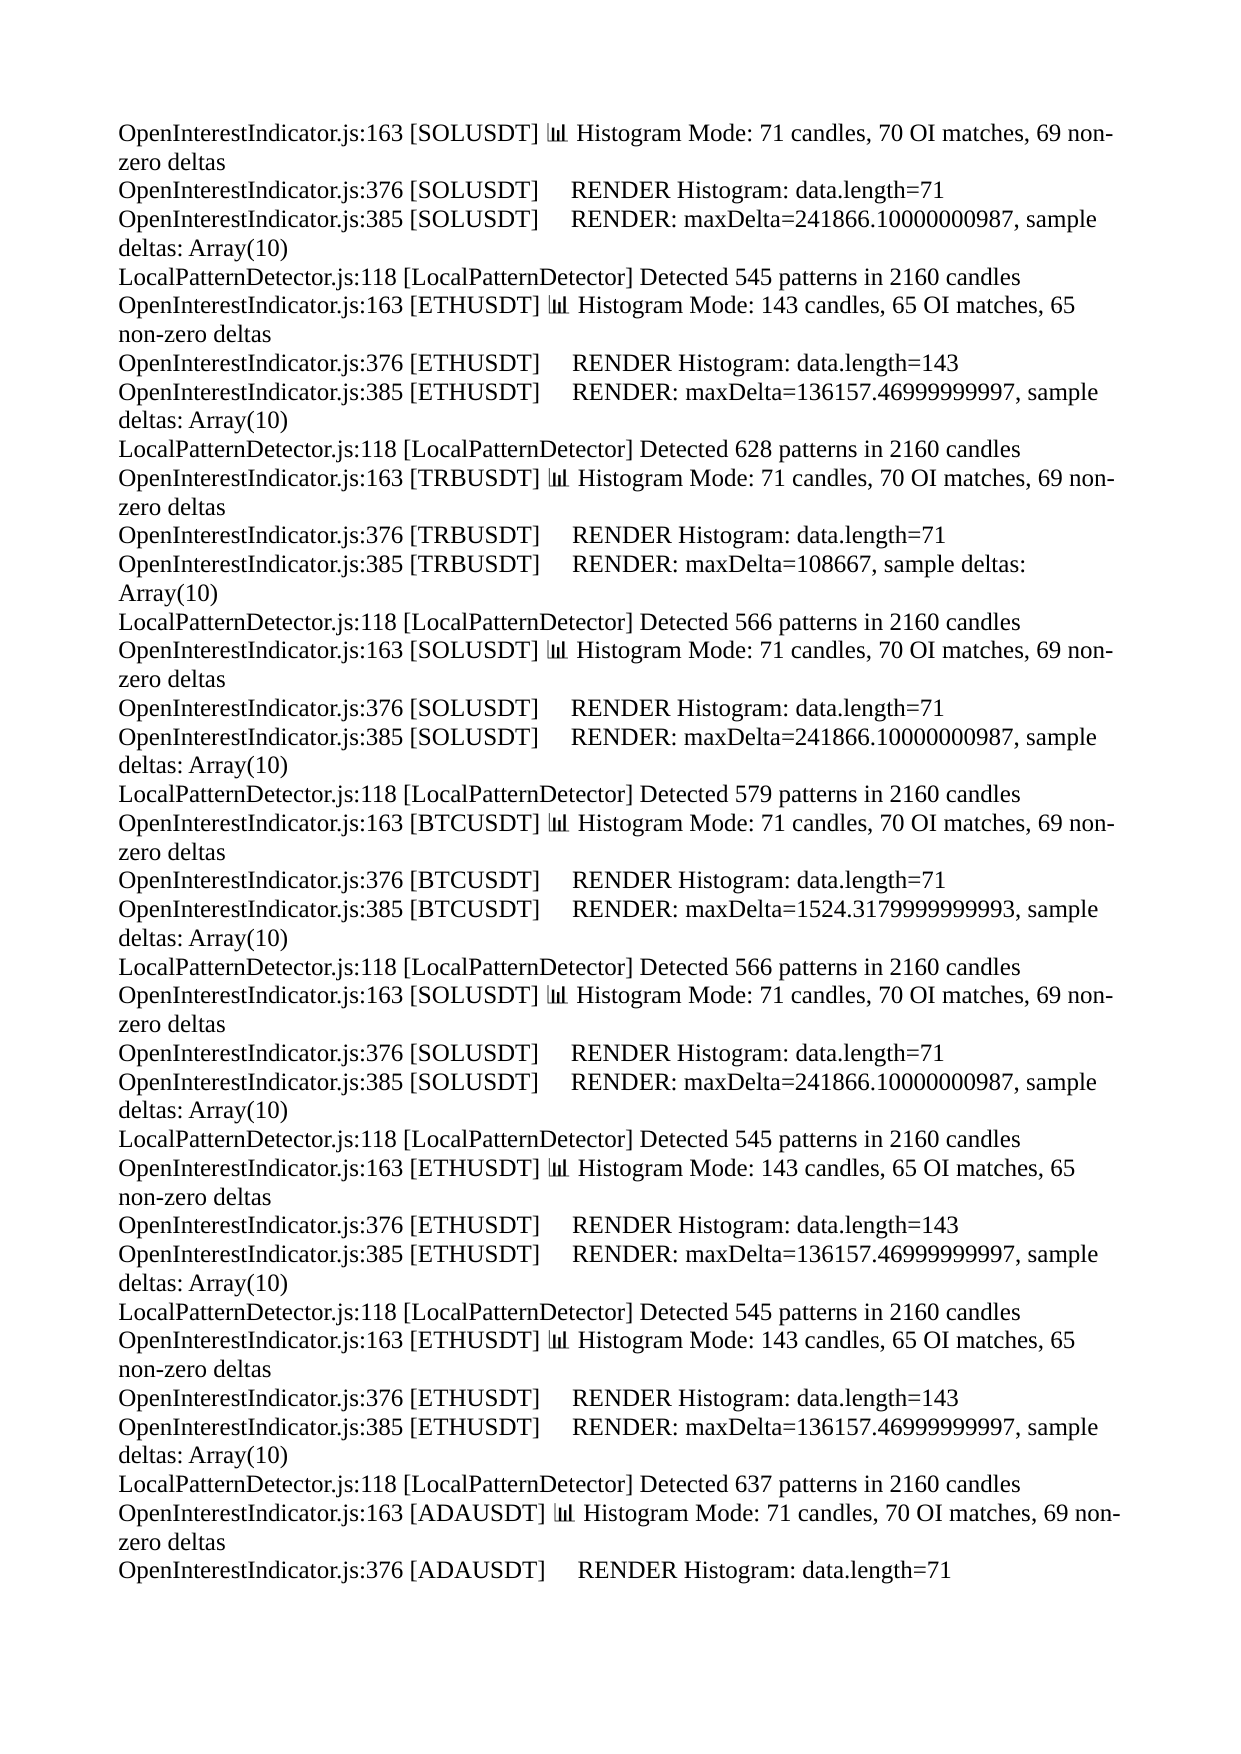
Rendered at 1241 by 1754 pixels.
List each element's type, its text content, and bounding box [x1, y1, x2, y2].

text OpenInterestIndicator.js:385 [BTCUSDT] 🎨 RENDER: maxDelta=1524.3179999999993, sample deltas: Array(10) [118, 894, 1122, 952]
text LocalPatternDetector.js:118 [LocalPatternDetector] Detected 579 patterns in 2160 candles [118, 779, 1122, 808]
text OpenInterestIndicator.js:163 [TRBUSDT] 📊 Histogram Mode: 71 candles, 70 OI matches, 69 non-zero deltas [118, 463, 1122, 521]
text OpenInterestIndicator.js:376 [ETHUSDT] 🎨 RENDER Histogram: data.length=143 [118, 1211, 1122, 1239]
text OpenInterestIndicator.js:376 [ETHUSDT] 🎨 RENDER Histogram: data.length=143 [118, 1383, 1122, 1412]
text OpenInterestIndicator.js:163 [ADAUSDT] 📊 Histogram Mode: 71 candles, 70 OI matches, 69 non-zero deltas [118, 1498, 1122, 1556]
text LocalPatternDetector.js:118 [LocalPatternDetector] Detected 628 patterns in 2160 candles [118, 434, 1122, 463]
text OpenInterestIndicator.js:376 [SOLUSDT] 🎨 RENDER Histogram: data.length=71 [118, 1038, 1122, 1067]
text OpenInterestIndicator.js:385 [SOLUSDT] 🎨 RENDER: maxDelta=241866.10000000987, sample deltas: Array(10) [118, 204, 1122, 262]
text OpenInterestIndicator.js:163 [SOLUSDT] 📊 Histogram Mode: 71 candles, 70 OI matches, 69 non-zero deltas [118, 981, 1122, 1038]
text OpenInterestIndicator.js:163 [SOLUSDT] 📊 Histogram Mode: 71 candles, 70 OI matches, 69 non-zero deltas [118, 636, 1122, 693]
text OpenInterestIndicator.js:376 [ADAUSDT] 🎨 RENDER Histogram: data.length=71 [118, 1556, 1122, 1584]
text OpenInterestIndicator.js:385 [SOLUSDT] 🎨 RENDER: maxDelta=241866.10000000987, sample deltas: Array(10) [118, 722, 1122, 779]
text OpenInterestIndicator.js:385 [ETHUSDT] 🎨 RENDER: maxDelta=136157.46999999997, sample deltas: Array(10) [118, 1239, 1122, 1297]
text OpenInterestIndicator.js:163 [SOLUSDT] 📊 Histogram Mode: 71 candles, 70 OI matches, 69 non-zero deltas [118, 118, 1122, 176]
text OpenInterestIndicator.js:376 [BTCUSDT] 🎨 RENDER Histogram: data.length=71 [118, 866, 1122, 894]
text OpenInterestIndicator.js:376 [SOLUSDT] 🎨 RENDER Histogram: data.length=71 [118, 693, 1122, 722]
text OpenInterestIndicator.js:385 [TRBUSDT] 🎨 RENDER: maxDelta=108667, sample deltas: Array(10) [118, 549, 1122, 607]
text OpenInterestIndicator.js:163 [ETHUSDT] 📊 Histogram Mode: 143 candles, 65 OI matches, 65 non-zero deltas [118, 1326, 1122, 1383]
text LocalPatternDetector.js:118 [LocalPatternDetector] Detected 566 patterns in 2160 candles [118, 952, 1122, 981]
text LocalPatternDetector.js:118 [LocalPatternDetector] Detected 637 patterns in 2160 candles [118, 1469, 1122, 1498]
text OpenInterestIndicator.js:385 [ETHUSDT] 🎨 RENDER: maxDelta=136157.46999999997, sample deltas: Array(10) [118, 1412, 1122, 1469]
text OpenInterestIndicator.js:376 [TRBUSDT] 🎨 RENDER Histogram: data.length=71 [118, 521, 1122, 549]
text LocalPatternDetector.js:118 [LocalPatternDetector] Detected 545 patterns in 2160 candles [118, 262, 1122, 291]
text OpenInterestIndicator.js:163 [ETHUSDT] 📊 Histogram Mode: 143 candles, 65 OI matches, 65 non-zero deltas [118, 291, 1122, 348]
text LocalPatternDetector.js:118 [LocalPatternDetector] Detected 545 patterns in 2160 candles [118, 1124, 1122, 1153]
text OpenInterestIndicator.js:163 [ETHUSDT] 📊 Histogram Mode: 143 candles, 65 OI matches, 65 non-zero deltas [118, 1153, 1122, 1211]
text LocalPatternDetector.js:118 [LocalPatternDetector] Detected 545 patterns in 2160 candles [118, 1297, 1122, 1326]
text LocalPatternDetector.js:118 [LocalPatternDetector] Detected 566 patterns in 2160 candles [118, 607, 1122, 636]
text OpenInterestIndicator.js:376 [ETHUSDT] 🎨 RENDER Histogram: data.length=143 [118, 348, 1122, 377]
text OpenInterestIndicator.js:385 [SOLUSDT] 🎨 RENDER: maxDelta=241866.10000000987, sample deltas: Array(10) [118, 1067, 1122, 1124]
text OpenInterestIndicator.js:385 [ETHUSDT] 🎨 RENDER: maxDelta=136157.46999999997, sample deltas: Array(10) [118, 377, 1122, 434]
text OpenInterestIndicator.js:163 [BTCUSDT] 📊 Histogram Mode: 71 candles, 70 OI matches, 69 non-zero deltas [118, 808, 1122, 866]
text OpenInterestIndicator.js:376 [SOLUSDT] 🎨 RENDER Histogram: data.length=71 [118, 176, 1122, 204]
